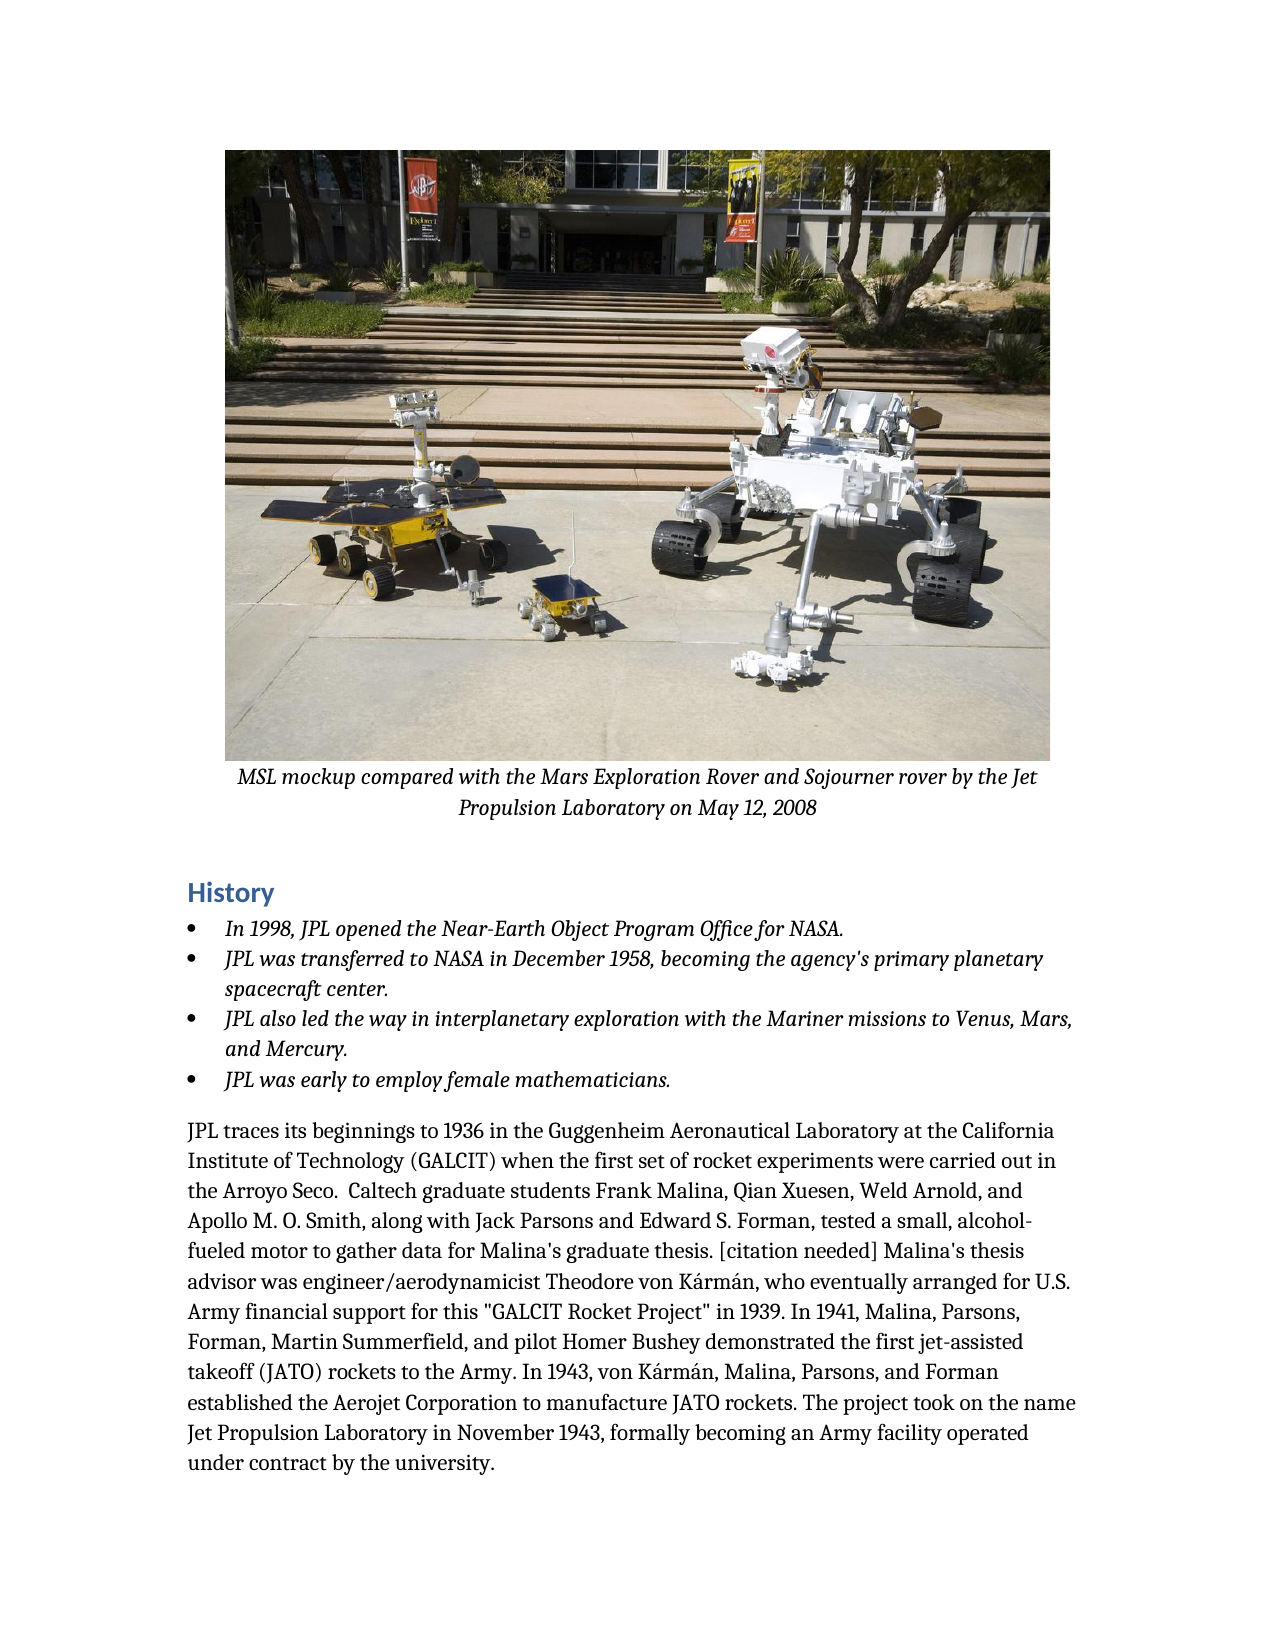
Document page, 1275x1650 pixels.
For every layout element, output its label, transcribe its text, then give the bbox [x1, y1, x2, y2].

list JPL was transferred to NASA in December 1958, becoming the agency's primary planetary spacecraft center. [187, 946, 1087, 1002]
subtitle History [187, 874, 1087, 910]
list JPL was early to employ female mathematicians. [187, 1066, 1087, 1093]
text JPL traces its beginnings to 1936 in the Guggenheim Aeronautical Laboratory at the California Institute of Technology (GALCIT) when the first set of rocket experiments were carried out in the Arroyo Seco. Caltech graduate students Frank Malina, Qian Xuesen, Weld Arnold, and Apollo M. O. Smith, along with Jack Parsons and Edward S. Forman, tested a small, alcohol-fueled motor to gather data for Malina's graduate thesis. [citation needed] Malina's thesis advisor was engineer/aerodynamicist Theodore von Kármán, who eventually arranged for U.S. Army financial support for this "GALCIT Rocket Project" in 1939. In 1941, Malina, Parsons, Forman, Martin Summerfield, and pilot Homer Bushey demonstrated the first jet-assisted takeoff (JATO) rockets to the Army. In 1943, von Kármán, Malina, Parsons, and Forman established the Aerojet Corporation to manufacture JATO rockets. The project took on the name Jet Propulsion Laboratory in November 1943, formally becoming an Army facility operated under contract by the university. [187, 1117, 1087, 1476]
list JPL also led the way in interplanetary exploration with the Mariner missions to Venus, Mars, and Mercury. [187, 1006, 1087, 1063]
picture [225, 150, 1050, 761]
text MSL mockup compared with the Mars Exploration Rover and Sojourner rover by the Jet Propulsion Laboratory on May 12, 2008 [187, 150, 1087, 821]
list In 1998, JPL opened the Near-Earth Object Program Office for NASA. [187, 915, 1087, 942]
